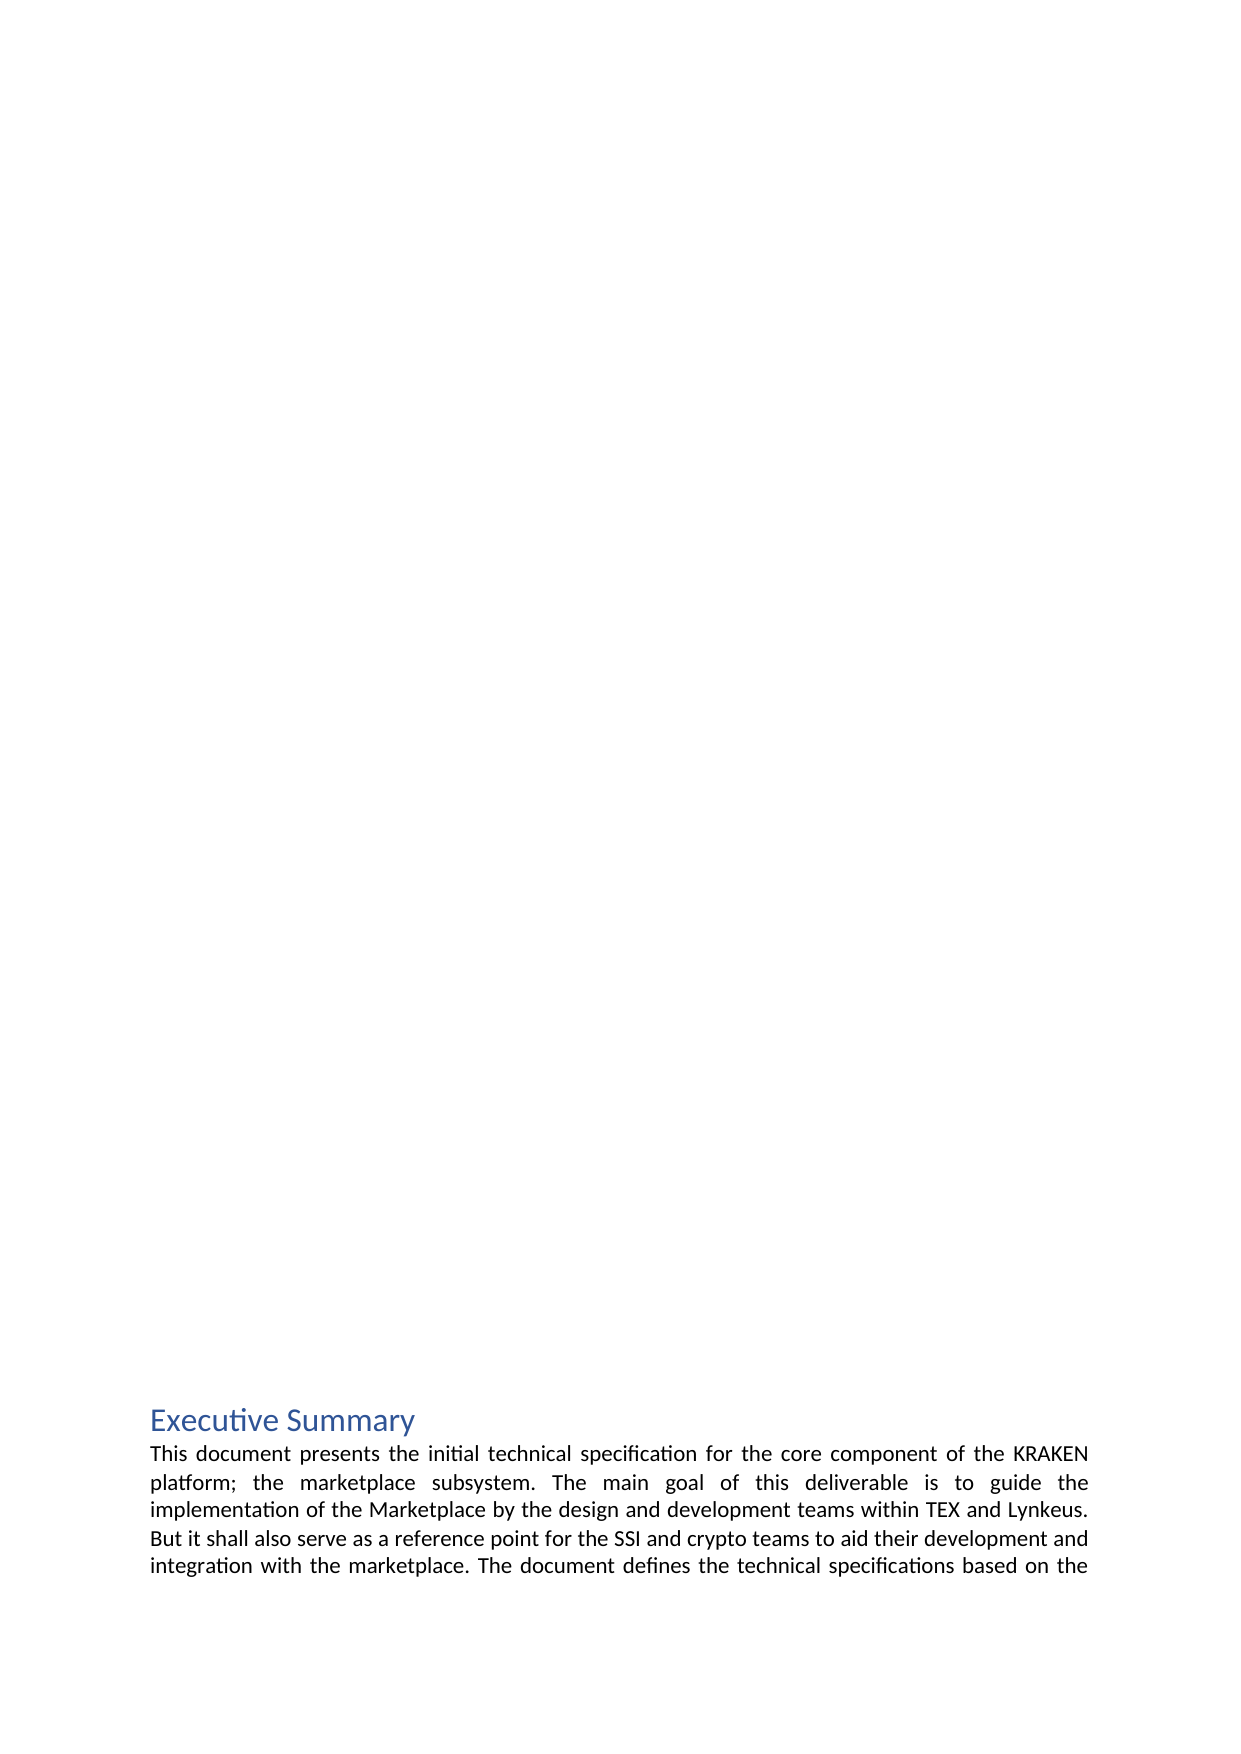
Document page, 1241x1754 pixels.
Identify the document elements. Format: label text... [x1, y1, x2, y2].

subtitle Executive Summary [150, 1399, 1090, 1439]
text This document presents the initial technical specification for the core component of the KRAKEN platform; the marketplace subsystem. The main goal of this deliverable is to guide the implementation of the Marketplace by the design and development teams within TEX and Lynkeus. But it shall also serve as a reference point for the SSI and crypto teams to aid their development and integration with the marketplace. The document defines the technical specifications based on the [150, 1439, 1090, 1580]
